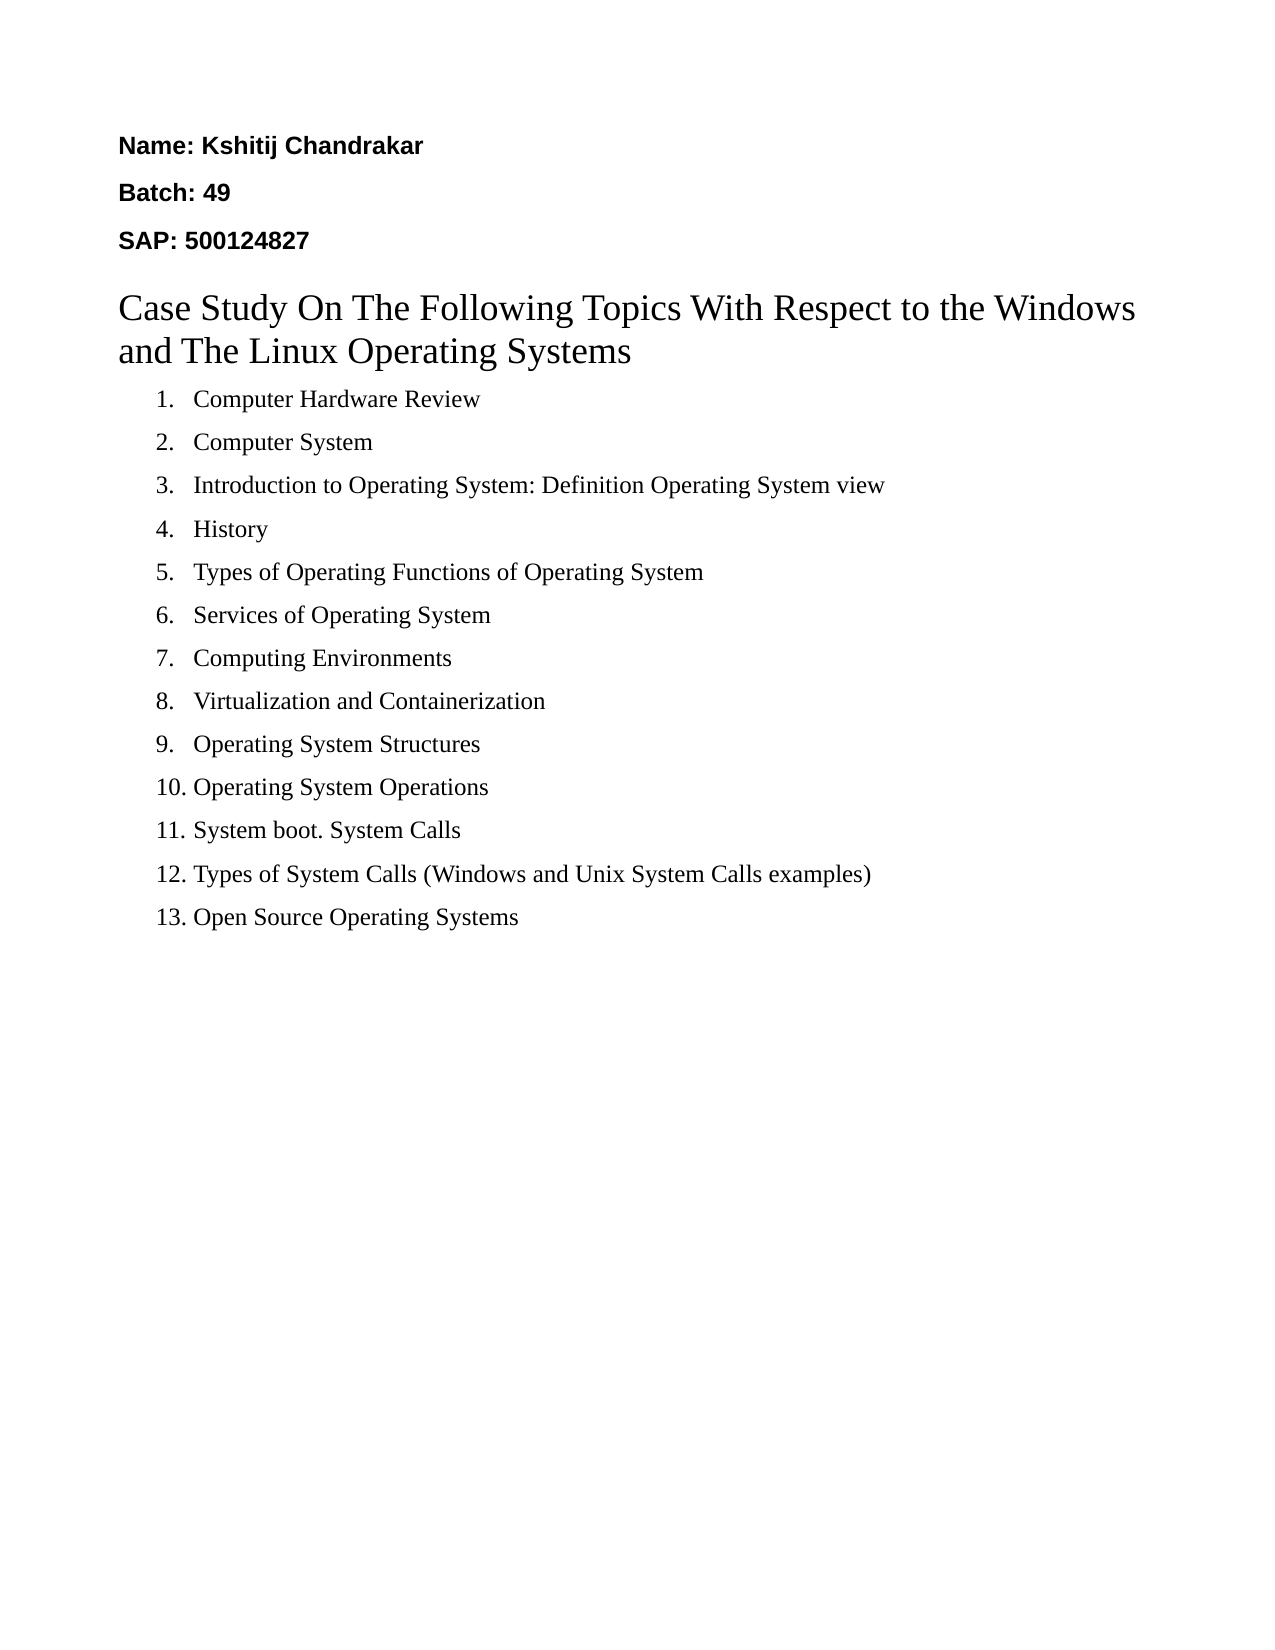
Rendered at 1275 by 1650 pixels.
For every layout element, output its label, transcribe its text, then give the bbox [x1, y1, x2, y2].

list Types of System Calls (Windows and Unix System Calls examples) [156, 859, 1157, 887]
list Computing Environments [156, 643, 1157, 672]
subtitle SAP: 500124827 [118, 226, 1157, 254]
list Computer System [156, 427, 1157, 456]
list System boot. System Calls [156, 816, 1157, 844]
list Operating System Structures [156, 729, 1157, 758]
subtitle Case Study On The Following Topics With Respect to the Windows and The Linux Operating Systems [118, 286, 1157, 372]
subtitle Batch: 49 [118, 178, 1157, 207]
list Operating System Operations [156, 772, 1157, 801]
subtitle Name: Kshitij Chandrakar [118, 131, 1157, 159]
list Computer Hardware Review [156, 384, 1157, 413]
list Introduction to Operating System: Definition Operating System view [156, 471, 1157, 499]
list Virtualization and Containerization [156, 686, 1157, 715]
list History [156, 514, 1157, 542]
list Services of Operating System [156, 600, 1157, 629]
list Types of Operating Functions of Operating System [156, 557, 1157, 586]
list Open Source Operating Systems [156, 902, 1157, 931]
